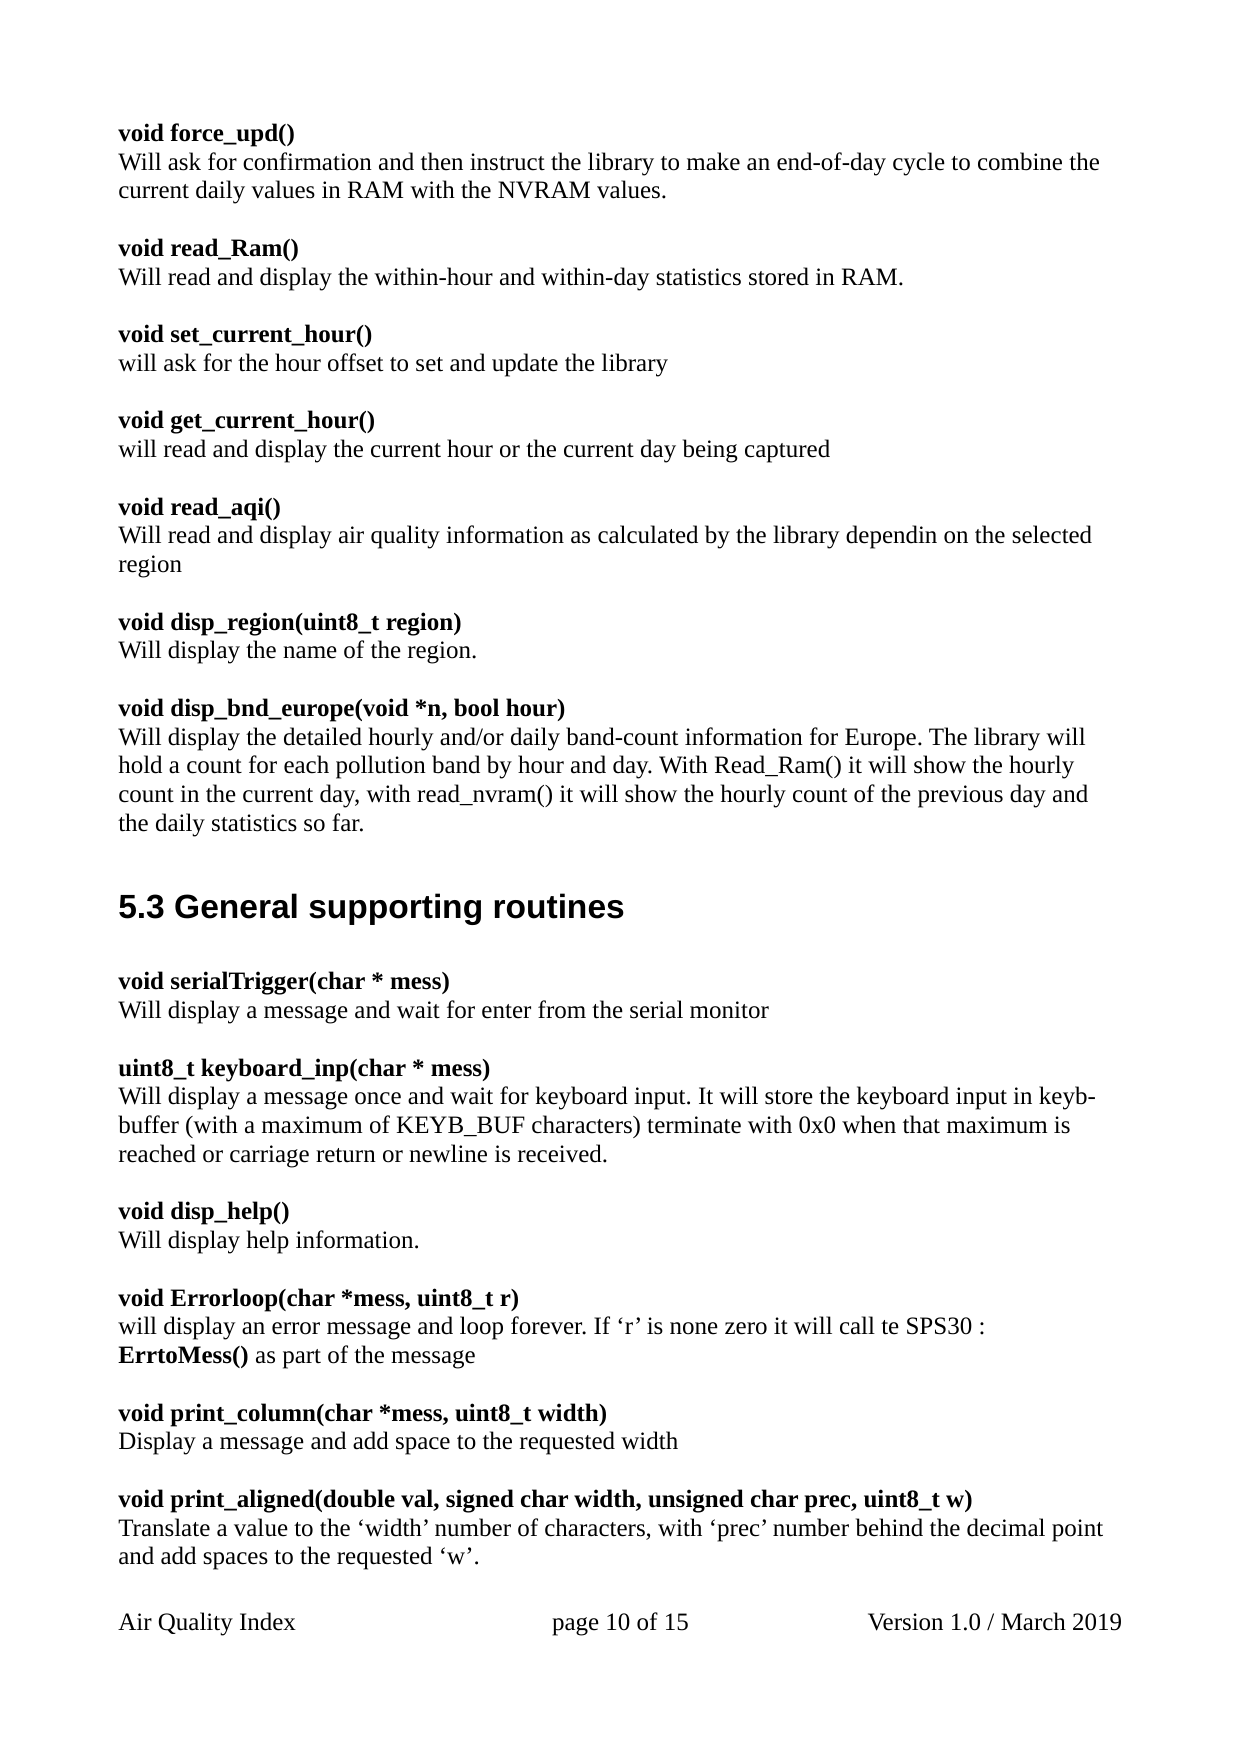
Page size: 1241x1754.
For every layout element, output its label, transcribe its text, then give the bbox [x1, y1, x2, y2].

text void disp_bnd_europe(void *n, bool hour) [118, 693, 1122, 722]
subtitle 5.3 General supporting routines [118, 886, 1122, 925]
text void disp_help() [118, 1196, 1122, 1225]
text Will display a message and wait for enter from the serial monitor [118, 995, 1122, 1024]
text void get_current_hour() [118, 406, 1122, 434]
text void Errorloop(char *mess, uint8_t r) [118, 1283, 1122, 1311]
text Will read and display air quality information as calculated by the library dependin on the selected region [118, 521, 1122, 578]
text void print_column(char *mess, uint8_t width) [118, 1398, 1122, 1426]
text Will read and display the within-hour and within-day statistics stored in RAM. [118, 262, 1122, 291]
text void set_current_hour() [118, 319, 1122, 348]
text will display an error message and loop forever. If ‘r’ is none zero it will call te SPS30 : ErrtoMess() as part of the message [118, 1311, 1122, 1369]
text Display a message and add space to the requested width [118, 1426, 1122, 1455]
text void serialTrigger(char * mess) [118, 966, 1122, 995]
text void disp_region(uint8_t region) [118, 607, 1122, 636]
text Will ask for confirmation and then instruct the library to make an end-of-day cycle to combine the current daily values in RAM with the NVRAM values. [118, 147, 1122, 204]
text Will display help information. [118, 1225, 1122, 1254]
text void read_Ram() [118, 233, 1122, 262]
text will ask for the hour offset to set and update the library [118, 348, 1122, 377]
text Will display a message once and wait for keyboard input. It will store the keyboard input in keyb- buffer (with a maximum of KEYB_BUF characters) terminate with 0x0 when that maximum is reached or carriage return or newline is received. [118, 1081, 1122, 1168]
text void read_aqi() [118, 492, 1122, 521]
text Will display the name of the region. [118, 636, 1122, 664]
text void print_aligned(double val, signed char width, unsigned char prec, uint8_t w) [118, 1484, 1122, 1513]
text uint8_t keyboard_inp(char * mess) [118, 1053, 1122, 1081]
text will read and display the current hour or the current day being captured [118, 434, 1122, 463]
text Translate a value to the ‘width’ number of characters, with ‘prec’ number behind the decimal point and add spaces to the requested ‘w’. [118, 1513, 1122, 1570]
text Will display the detailed hourly and/or daily band-count information for Europe. The library will hold a count for each pollution band by hour and day. With Read_Ram() it will show the hourly count in the current day, with read_nvram() it will show the hourly count of the previous day and the daily statistics so far. [118, 722, 1122, 837]
text void force_upd() [118, 118, 1122, 147]
